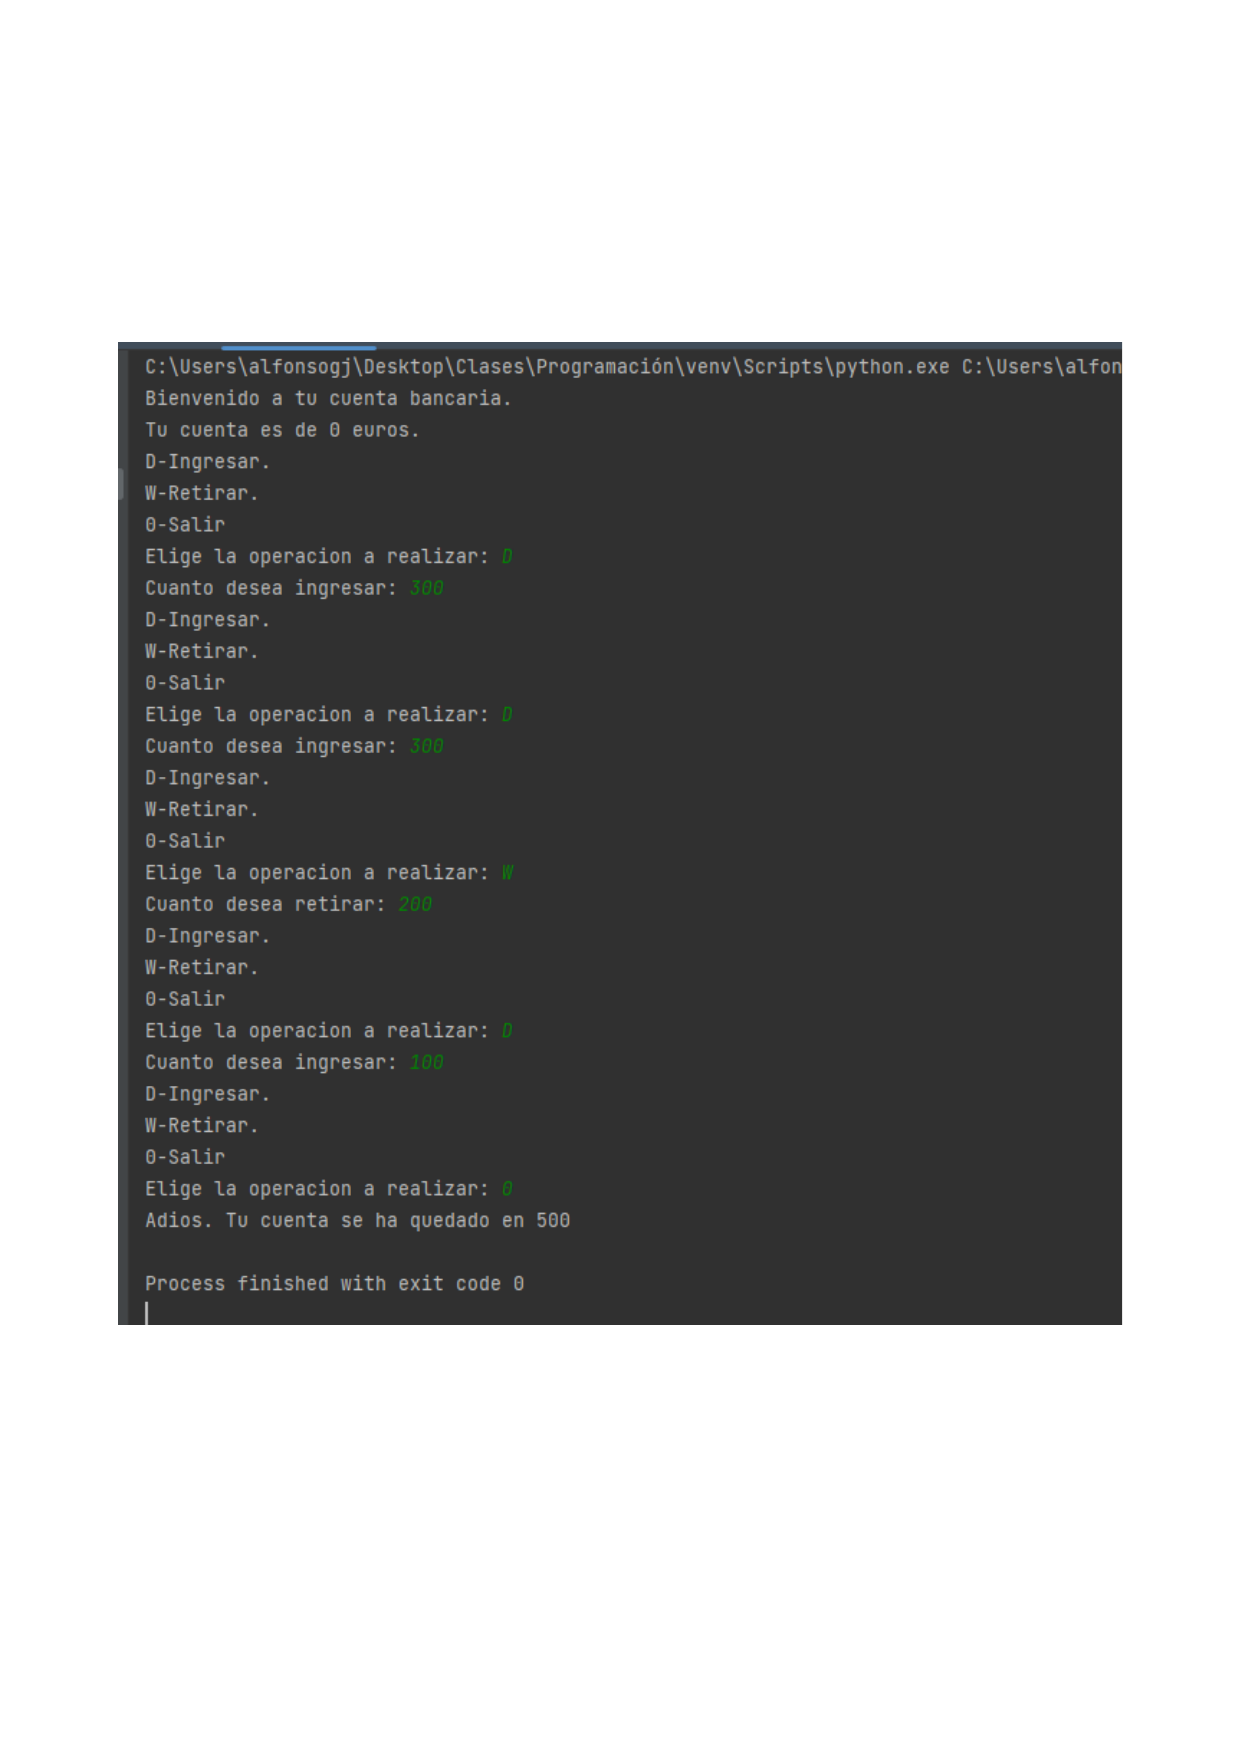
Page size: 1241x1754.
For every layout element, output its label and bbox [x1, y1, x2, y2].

picture [118, 342, 1123, 1325]
